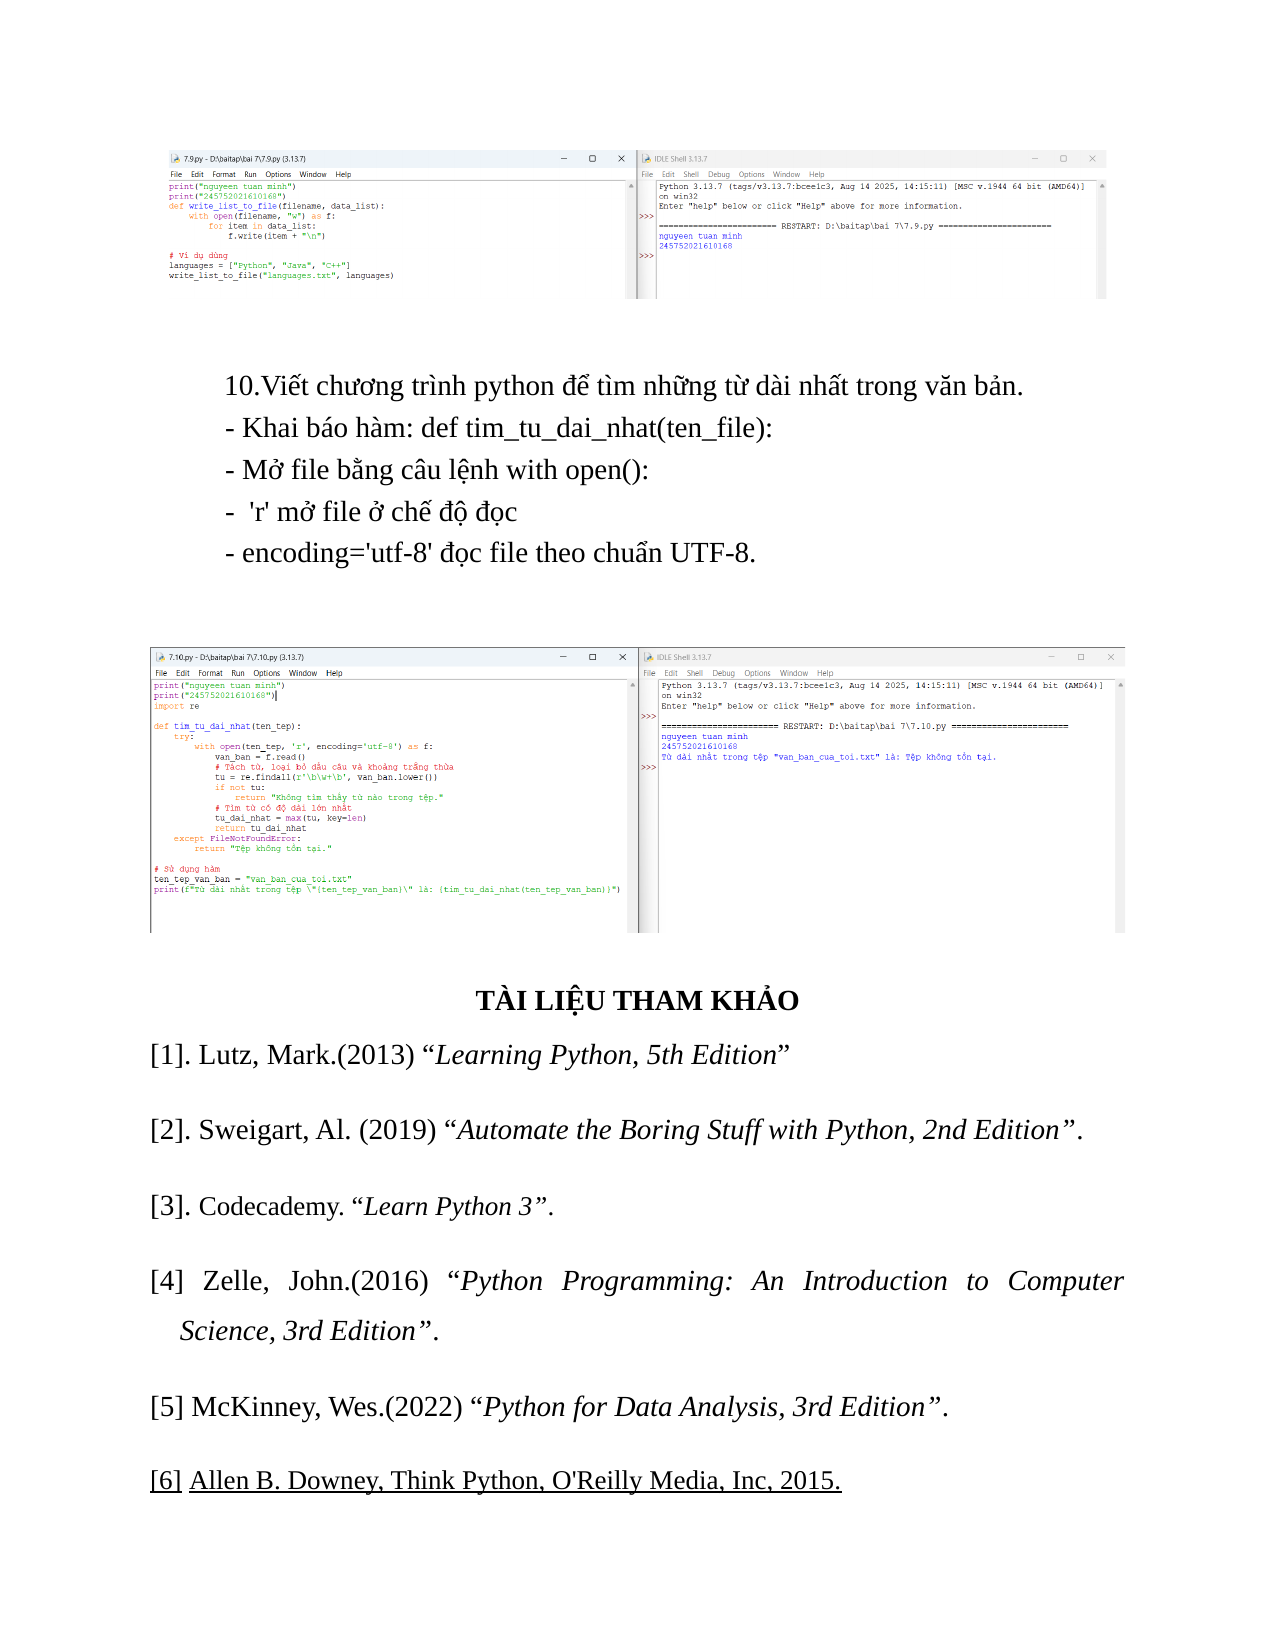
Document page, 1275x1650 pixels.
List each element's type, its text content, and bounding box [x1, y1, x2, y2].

text [3]. Codecademy. “Learn Python 3”. [150, 1188, 1125, 1221]
text [4] Zelle, John.(2016) “Python Programming: An Introduction to Computer Science, 3rd Edition”. [150, 1263, 1125, 1347]
text - Mở file bằng câu lệnh with open(): [187, 452, 1125, 485]
picture [168, 150, 1107, 299]
text - Khai báo hàm: def tim_tu_dai_nhat(ten_file): [187, 410, 1125, 443]
text [1]. Lutz, Mark.(2013) “Learning Python, 5th Edition” [150, 1037, 1125, 1071]
text - encoding='utf-8' đọc file theo chuẩn UTF-8. [187, 536, 1125, 569]
text - 'r' mở file ở chế độ đọc [187, 494, 1125, 527]
picture [150, 647, 1125, 933]
text [5] McKinney, Wes.(2022) “Python for Data Analysis, 3rd Edition”. [150, 1389, 1125, 1422]
text [2]. Sweigart, Al. (2019) “Automate the Boring Stuff with Python, 2nd Edition”. [150, 1112, 1125, 1146]
text TÀI LIỆU THAM KHẢO [150, 983, 1125, 1016]
text [6] Allen B. Downey, Think Python, O'Reilly Media, Inc, 2015. [150, 1464, 1125, 1495]
text 10.Viết chương trình python để tìm những từ dài nhất trong văn bản. [187, 368, 1125, 402]
